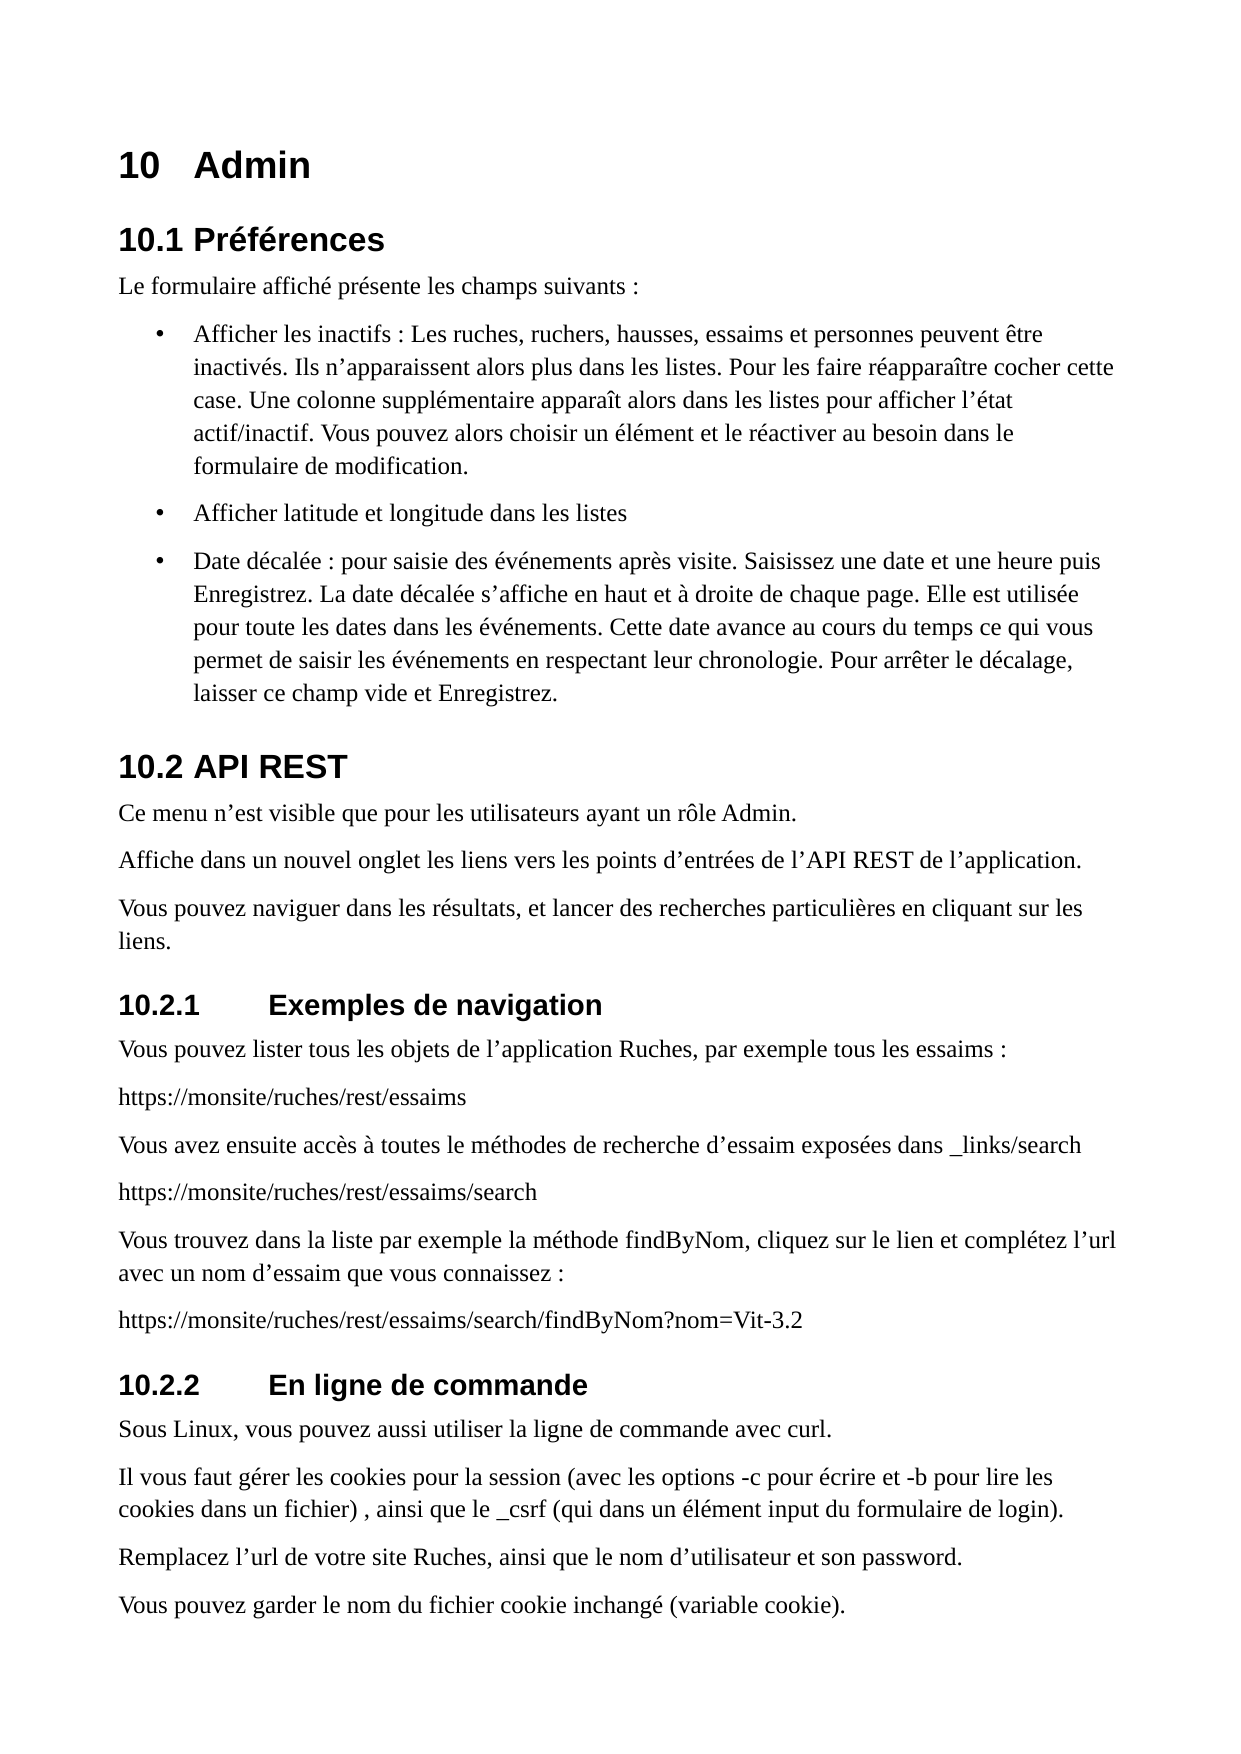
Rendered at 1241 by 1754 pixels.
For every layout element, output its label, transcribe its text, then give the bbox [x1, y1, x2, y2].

list Date décalée : pour saisie des événements après visite. Saisissez une date et une heure puis Enregistrez. La date décalée s’affiche en haut et à droite de chaque page. Elle est utilisée pour toute les dates dans les événements. Cette date avance au cours du temps ce qui vous permet de saisir les événements en respectant leur chronologie. Pour arrêter le décalage, laisser ce champ vide et Enregistrez. [156, 546, 1122, 707]
text https://monsite/ruches/rest/essaims/search/findByNom?nom=Vit-3.2 [118, 1306, 1122, 1334]
subtitle API REST [118, 747, 1122, 785]
text Remplacez l’url de votre site Ruches, ainsi que le nom d’utilisateur et son password. [118, 1542, 1122, 1571]
list Afficher latitude et longitude dans les listes [156, 498, 1122, 527]
text Vous pouvez garder le nom du fichier cookie inchangé (variable cookie). [118, 1590, 1122, 1618]
text Il vous faut gérer les cookies pour la session (avec les options -c pour écrire et -b pour lire les cookies dans un fichier) , ainsi que le _csrf (qui dans un élément input du formulaire de login). [118, 1462, 1122, 1523]
subtitle Exemples de navigation [118, 988, 1122, 1022]
text Vous trouvez dans la liste par exemple la méthode findByNom, cliquez sur le lien et complétez l’url avec un nom d’essaim que vous connaissez : [118, 1225, 1122, 1287]
text https://monsite/ruches/rest/essaims [118, 1082, 1122, 1111]
text Le formulaire affiché présente les champs suivants : [118, 271, 1122, 300]
list Afficher les inactifs : Les ruches, ruchers, hausses, essaims et personnes peuvent être inactivés. Ils n’apparaissent alors plus dans les listes. Pour les faire réapparaître cocher cette case. Une colonne supplémentaire apparaît alors dans les listes pour afficher l’état actif/inactif. Vous pouvez alors choisir un élément et le réactiver au besoin dans le formulaire de modification. [156, 319, 1122, 480]
text Vous pouvez naviguer dans les résultats, et lancer des recherches particulières en cliquant sur les liens. [118, 893, 1122, 955]
subtitle Admin [118, 143, 1122, 187]
text Affiche dans un nouvel onglet les liens vers les points d’entrées de l’API REST de l’application. [118, 845, 1122, 874]
text Sous Linux, vous pouvez aussi utiliser la ligne de commande avec curl. [118, 1414, 1122, 1443]
text Ce menu n’est visible que pour les utilisateurs ayant un rôle Admin. [118, 798, 1122, 827]
subtitle En ligne de commande [118, 1368, 1122, 1401]
text https://monsite/ruches/rest/essaims/search [118, 1177, 1122, 1206]
text Vous pouvez lister tous les objets de l’application Ruches, par exemple tous les essaims : [118, 1034, 1122, 1063]
text Vous avez ensuite accès à toutes le méthodes de recherche d’essaim exposées dans _links/search [118, 1130, 1122, 1158]
subtitle Préférences [118, 220, 1122, 259]
